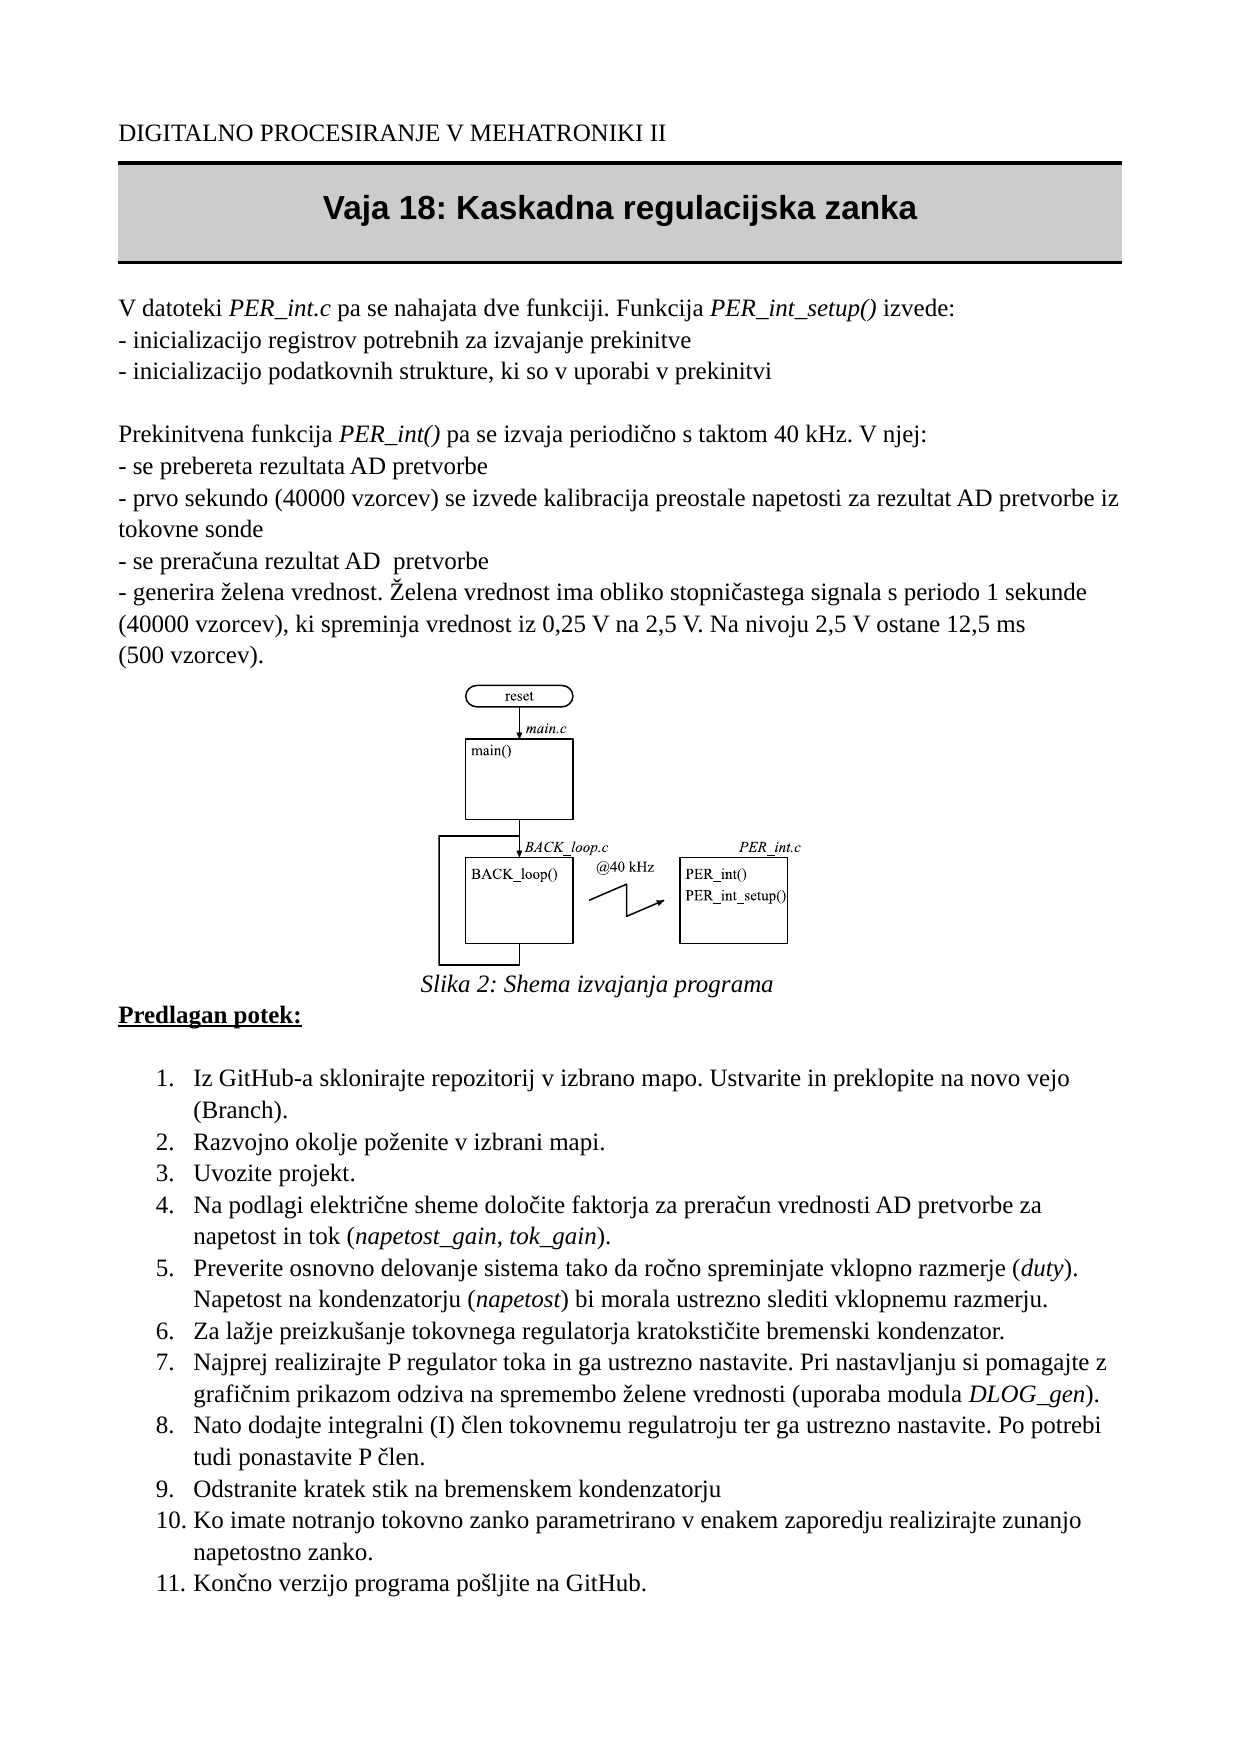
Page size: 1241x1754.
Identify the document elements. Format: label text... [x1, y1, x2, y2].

text Prekinitvena funkcija PER_int() pa se izvaja periodično s taktom 40 kHz. V njej: [118, 419, 1122, 448]
list Za lažje preizkušanje tokovnega regulatorja kratokstičite bremenski kondenzator. [156, 1316, 1122, 1345]
list Preverite osnovno delovanje sistema tako da ročno spreminjate vklopno razmerje (duty). Napetost na kondenzatorju (napetost) bi morala ustrezno slediti vklopnemu razmerju. [156, 1253, 1122, 1313]
text Slika 2: Shema izvajanja programa [420, 684, 820, 997]
list Ko imate notranjo tokovno zanko parametrirano v enakem zaporedju realizirajte zunanjo napetostno zanko. [156, 1505, 1122, 1566]
text - generira želena vrednost. Želena vrednost ima obliko stopničastega signala s periodo 1 sekunde (40000 vzorcev), ki spreminja vrednost iz 0,25 V na 2,5 V. Na nivoju 2,5 V ostane 12,5 ms (500 vzorcev). [118, 577, 1122, 669]
text - se preračuna rezultat AD pretvorbe [118, 546, 1122, 574]
text Predlagan potek: [118, 672, 1122, 1029]
list Razvojno okolje poženite v izbrani mapi. [156, 1127, 1122, 1155]
list Nato dodajte integralni (I) člen tokovnemu regulatroju ter ga ustrezno nastavite. Po potrebi tudi ponastavite P člen. [156, 1411, 1122, 1471]
list Uvozite projekt. [156, 1158, 1122, 1187]
list Iz GitHub-a sklonirajte repozitorij v izbrano mapo. Ustvarite in preklopite na novo vejo (Branch). [156, 1063, 1122, 1124]
list Najprej realizirajte P regulator toka in ga ustrezno nastavite. Pri nastavljanju si pomagajte z grafičnim prikazom odziva na spremembo želene vrednosti (uporaba modula DLOG_gen). [156, 1347, 1122, 1408]
text - prvo sekundo (40000 vzorcev) se izvede kalibracija preostale napetosti za rezultat AD pretvorbe iz tokovne sonde [118, 483, 1122, 543]
text V datoteki PER_int.c pa se nahajata dve funkciji. Funkcija PER_int_setup() izvede: [118, 293, 1122, 322]
text - inicializacijo podatkovnih strukture, ki so v uporabi v prekinitvi [118, 356, 1122, 385]
list Na podlagi električne sheme določite faktorja za preračun vrednosti AD pretvorbe za napetost in tok (napetost_gain, tok_gain). [156, 1190, 1122, 1250]
text - se prebereta rezultata AD pretvorbe [118, 451, 1122, 480]
text - inicializacijo registrov potrebnih za izvajanje prekinitve [118, 325, 1122, 354]
list Končno verzijo programa pošljite na GitHub. [156, 1568, 1122, 1597]
list Odstranite kratek stik na bremenskem kondenzatorju [156, 1474, 1122, 1502]
